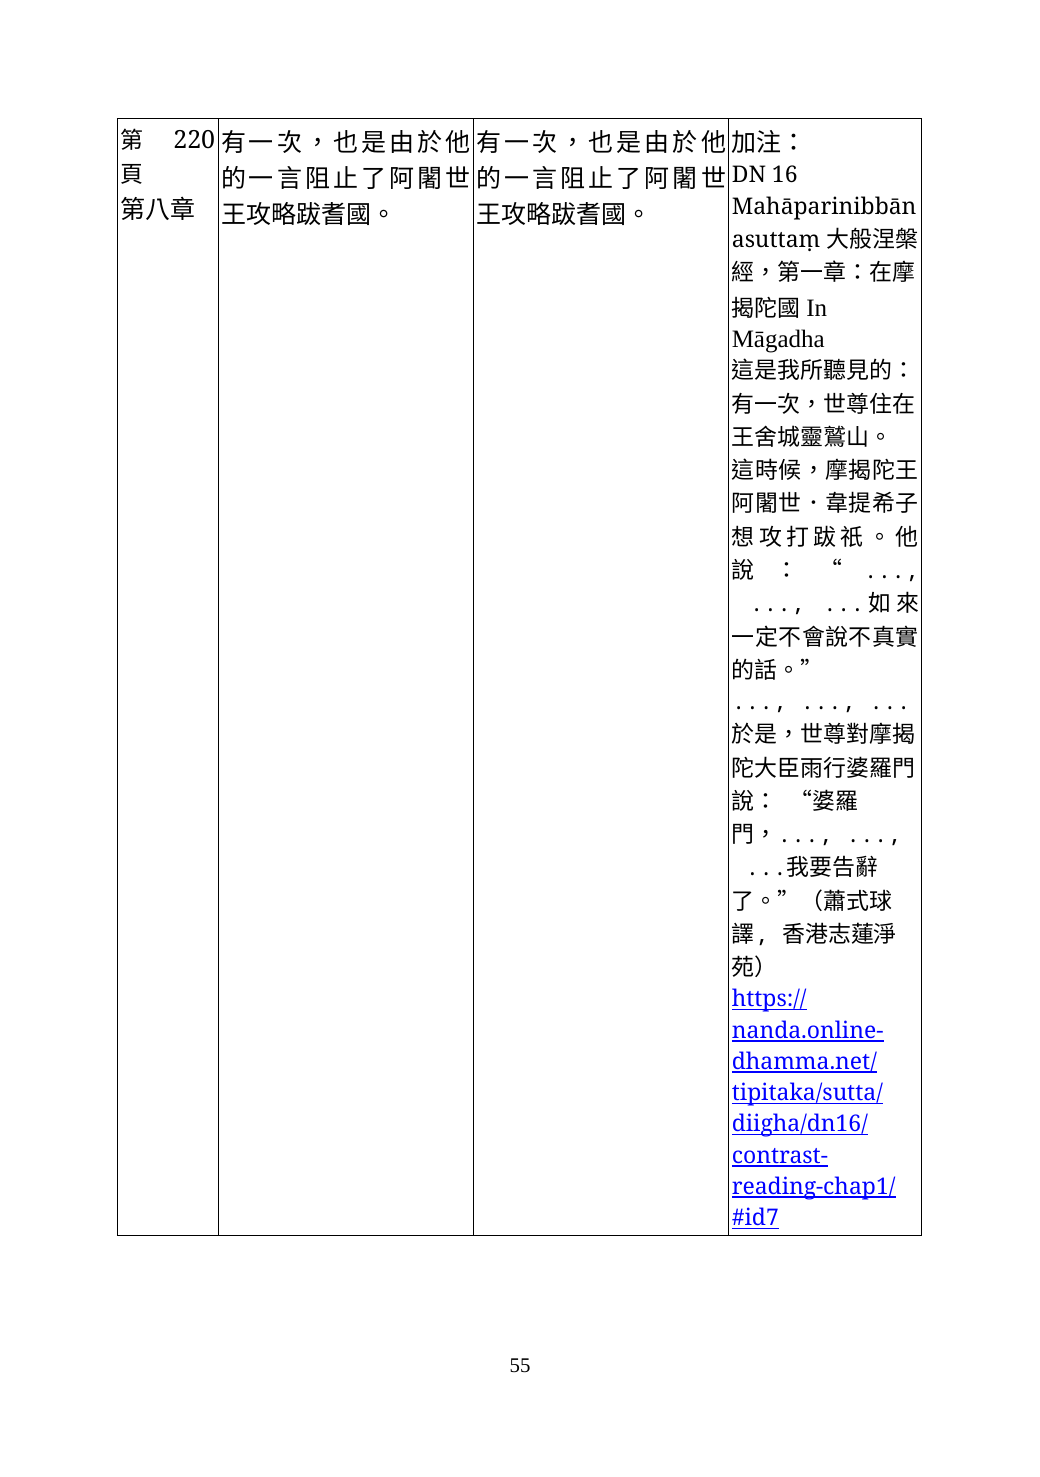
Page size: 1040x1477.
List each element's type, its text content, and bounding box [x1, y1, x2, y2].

table_cell 有一次，也是由於他的一言阻止了阿闍世王攻略跋耆國。 [474, 119, 728, 1235]
table_cell 第220頁 第八章 [118, 119, 218, 1235]
table_cell 加注： DN 16 Mahāparinibbānasuttaṃ 大般涅槃經，第一章：在摩揭陀國 In Māgadha 這是我所聽見的：有一次，世尊住在王舍城靈鷲山。 這時候，摩揭陀王阿闍世．韋提希子想攻打跋祇。他說：“..., ..., ...如來一定不會說不真實的話。” ..., ..., ... 於是，世尊對摩揭陀大臣雨行婆羅門說： “婆羅門，..., ..., ...我要告辭了。”（蕭式球 譯, 香港志蓮淨苑） https://nanda.online-dhamma.net/tipitaka/sutta/diigha/dn16/contrast-reading-chap1/#id7 [729, 119, 921, 1235]
table_cell 有一次，也是由於他的一言阻止了阿闍世王攻略跋耆國。 [219, 119, 473, 1235]
